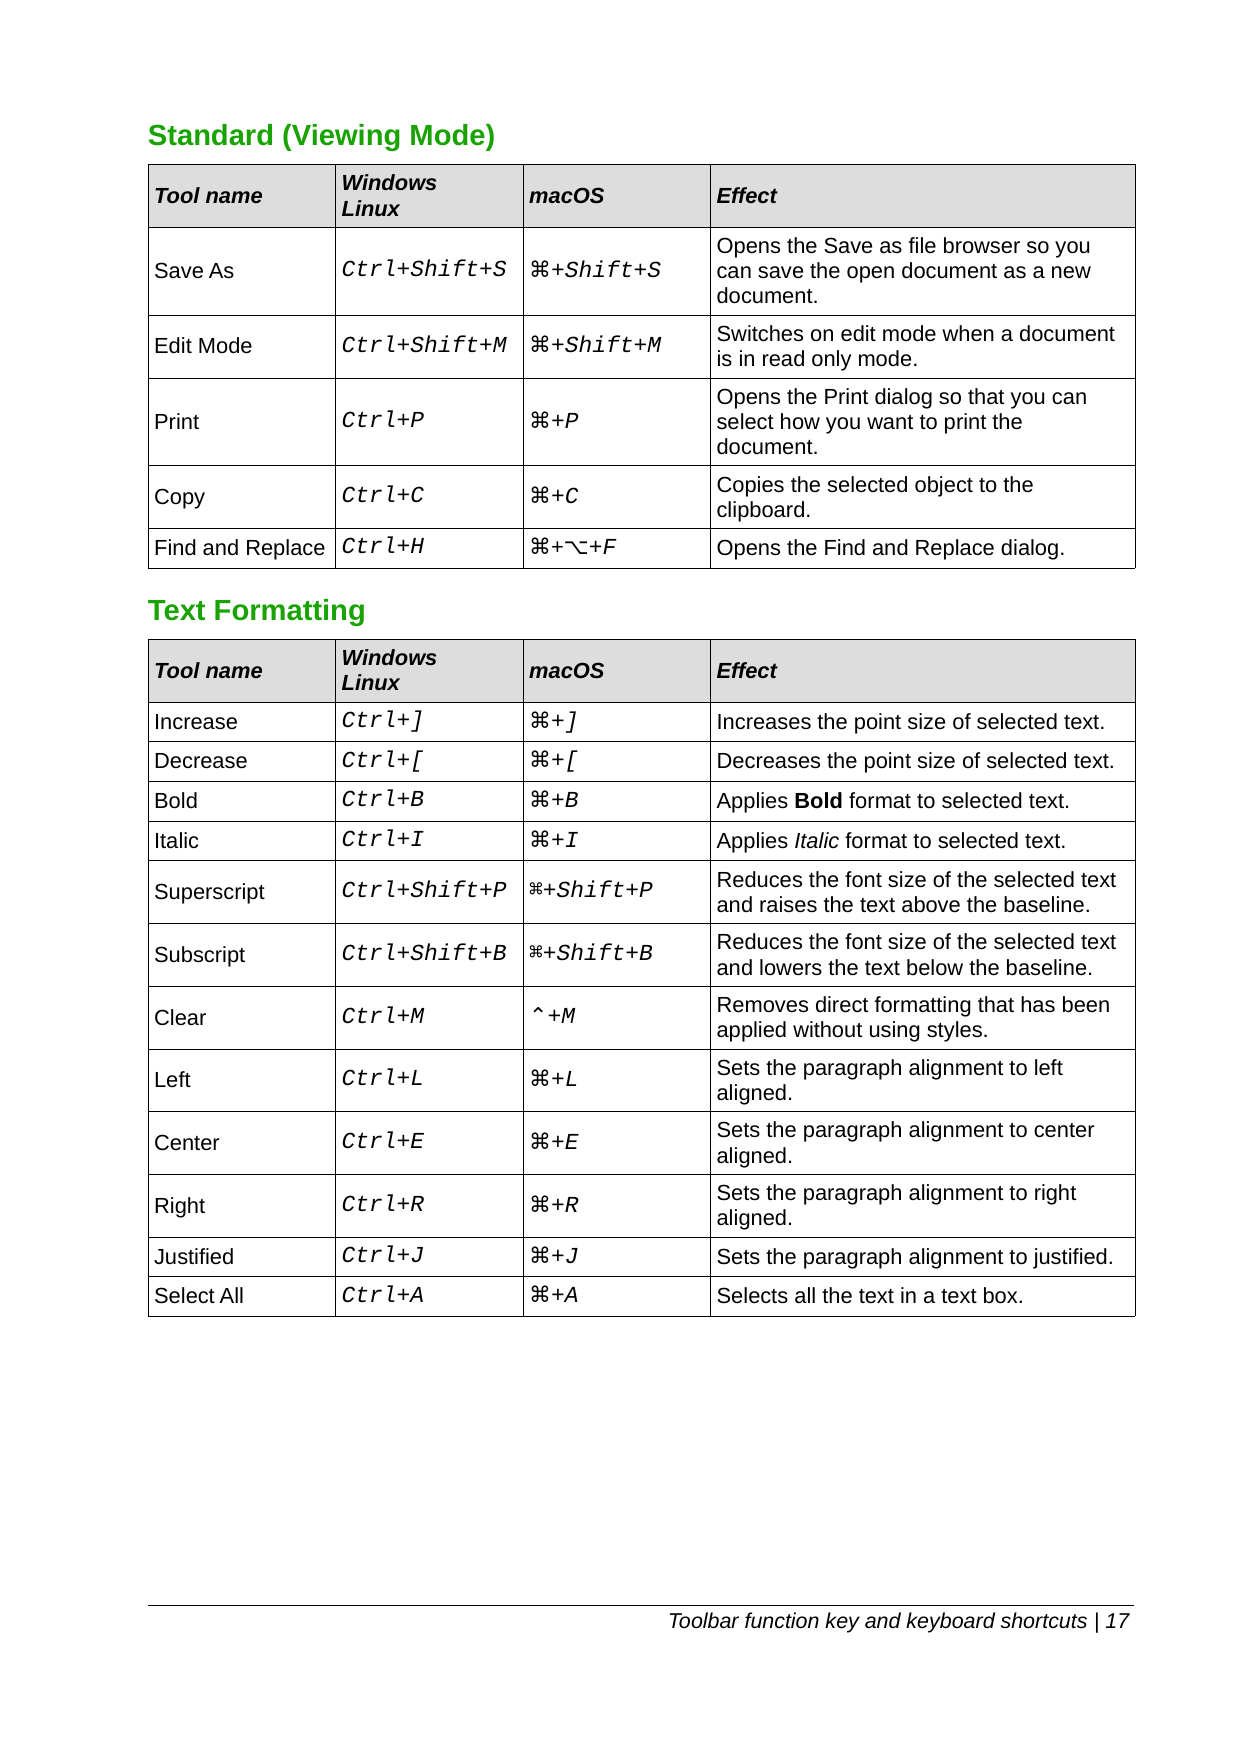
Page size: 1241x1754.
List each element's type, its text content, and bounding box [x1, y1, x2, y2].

table_cell Ctrl+B [336, 782, 523, 821]
table_cell Ctrl+J [336, 1238, 523, 1276]
table_cell Applies Italic format to selected text. [711, 822, 1135, 860]
table_cell Decreases the point size of selected text. [711, 742, 1135, 781]
table_cell Ctrl+A [336, 1277, 523, 1316]
table_cell Ctrl+I [336, 822, 523, 860]
table_cell Decrease [149, 742, 335, 781]
table_cell ⌘+[ [524, 742, 710, 781]
table_header macOS [524, 640, 710, 702]
table_header Tool name [149, 640, 335, 702]
table_header Windows Linux [336, 165, 523, 227]
table_cell Ctrl+[ [336, 742, 523, 781]
table_cell Applies Bold format to selected text. [711, 782, 1135, 821]
table_cell Ctrl+Shift+P [336, 861, 523, 923]
table_cell Copy [149, 466, 335, 528]
table_cell Ctrl+Shift+M [336, 316, 523, 377]
table_cell ⌘+R [524, 1175, 710, 1237]
table_cell Selects all the text in a text box. [711, 1277, 1135, 1316]
table_cell ⌘+J [524, 1238, 710, 1276]
table_cell Switches on edit mode when a document is in read only mode. [711, 316, 1135, 377]
table_cell Left [149, 1050, 335, 1111]
subtitle Text Formatting [148, 593, 1134, 626]
table_cell Ctrl+] [336, 703, 523, 741]
table_cell ⌘+A [524, 1277, 710, 1316]
table_cell Clear [149, 987, 335, 1048]
table_cell ⌘+] [524, 703, 710, 741]
table_cell Opens the Find and Replace dialog. [711, 529, 1135, 568]
table_cell Ctrl+L [336, 1050, 523, 1111]
table_cell Ctrl+R [336, 1175, 523, 1237]
table_cell Bold [149, 782, 335, 821]
table_cell Ctrl+E [336, 1112, 523, 1174]
table_cell ⌘+L [524, 1050, 710, 1111]
table_cell Reduces the font size of the selected text and raises the text above the baseline. [711, 861, 1135, 923]
table_cell Sets the paragraph alignment to right aligned. [711, 1175, 1135, 1237]
table_header macOS [524, 165, 710, 227]
table_cell Ctrl+C [336, 466, 523, 528]
table_cell Sets the paragraph alignment to center aligned. [711, 1112, 1135, 1174]
table_header Tool name [149, 165, 335, 227]
table_cell Justified [149, 1238, 335, 1276]
table_cell ⌘+C [524, 466, 710, 528]
table_cell ⌘+Shift+S [524, 228, 710, 315]
table_cell Right [149, 1175, 335, 1237]
table_cell Removes direct formatting that has been applied without using styles. [711, 987, 1135, 1048]
table_cell Opens the Print dialog so that you can select how you want to print the document. [711, 379, 1135, 465]
table_cell Find and Replace [149, 529, 335, 568]
table_cell Sets the paragraph alignment to justified. [711, 1238, 1135, 1276]
table_cell Sets the paragraph alignment to left aligned. [711, 1050, 1135, 1111]
table_cell Select All [149, 1277, 335, 1316]
table_cell ⌘+I [524, 822, 710, 860]
table_cell Superscript [149, 861, 335, 923]
table_cell Ctrl+Shift+S [336, 228, 523, 315]
table_cell Ctrl+M [336, 987, 523, 1048]
table_cell Ctrl+Shift+B [336, 924, 523, 986]
table_cell Edit Mode [149, 316, 335, 377]
table_cell Center [149, 1112, 335, 1174]
table_cell Increase [149, 703, 335, 741]
table_cell ⌘+Shift+B [524, 924, 710, 986]
table_header Effect [711, 640, 1135, 702]
table_cell Subscript [149, 924, 335, 986]
table_cell Increases the point size of selected text. [711, 703, 1135, 741]
table_cell Copies the selected object to the clipboard. [711, 466, 1135, 528]
table_cell Ctrl+P [336, 379, 523, 465]
table_cell ⌃+M [524, 987, 710, 1048]
subtitle Standard (Viewing Mode) [148, 118, 1134, 152]
table_cell ⌘+Shift+M [524, 316, 710, 377]
table_cell Opens the Save as file browser so you can save the open document as a new document. [711, 228, 1135, 315]
table_cell Italic [149, 822, 335, 860]
table_cell ⌘+⌥+F [524, 529, 710, 568]
table_cell Save As [149, 228, 335, 315]
table_header Windows Linux [336, 640, 523, 702]
table_cell ⌘+P [524, 379, 710, 465]
table_header Effect [711, 165, 1135, 227]
table_cell ⌘+B [524, 782, 710, 821]
table_cell Reduces the font size of the selected text and lowers the text below the baseline. [711, 924, 1135, 986]
table_cell ⌘+E [524, 1112, 710, 1174]
table_cell Ctrl+H [336, 529, 523, 568]
table_cell Print [149, 379, 335, 465]
table_cell ⌘+Shift+P [524, 861, 710, 923]
